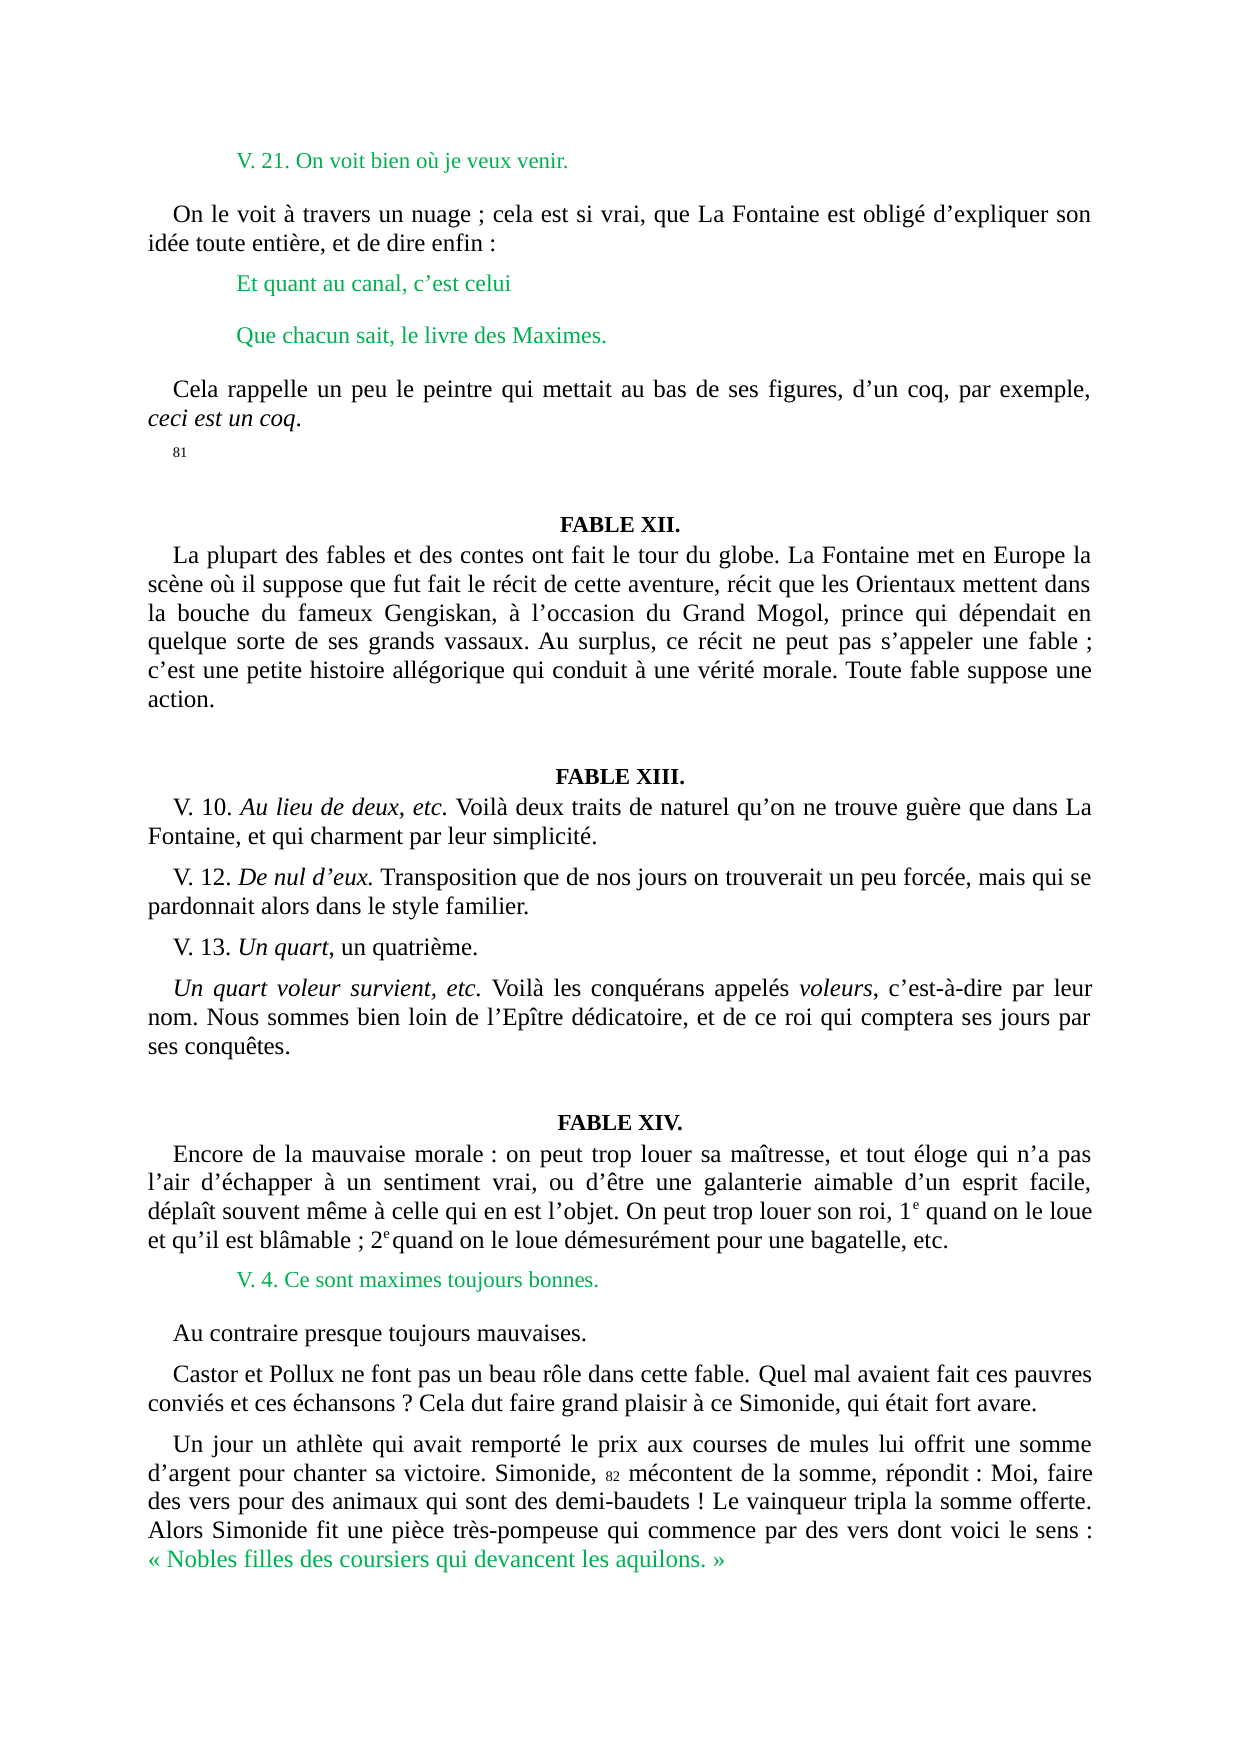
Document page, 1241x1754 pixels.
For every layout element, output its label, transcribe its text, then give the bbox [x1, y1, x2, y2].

subtitle FABLE XII. [148, 511, 1093, 537]
text Cela rappelle un peu le peintre qui mettait au bas de ses figures, d’un coq, par exemple, ceci est un coq. [148, 374, 1093, 432]
text V. 4. Ce sont maximes toujours bonnes. [236, 1266, 1093, 1293]
text La plupart des fables et des contes ont fait le tour du globe. La Fontaine met en Europe la scène où il suppose que fut fait le récit de cette aventure, récit que les Orientaux mettent dans la bouche du fameux Gengiskan, à l’occasion du Grand Mogol, prince qui dépendait en quelque sorte de ses grands vassaux. Au surplus, ce récit ne peut pas s’appeler une fable ; c’est une petite histoire allégorique qui conduit à une vérité morale. Toute fable suppose une action. [148, 540, 1093, 713]
text Et quant au canal, c’est celui [236, 269, 1093, 297]
text Castor et Pollux ne font pas un beau rôle dans cette fable. Quel mal avaient fait ces pauvres conviés et ces échansons ? Cela dut faire grand plaisir à ce Simonide, qui était fort avare. [148, 1359, 1093, 1416]
text Que chacun sait, le livre des Maximes. [236, 322, 1093, 349]
text Encore de la mauvaise morale : on peut trop louer sa maîtresse, et tout éloge qui n’a pas l’air d’échapper à un sentiment vrai, ou d’être une galanterie aimable d’un esprit facile, déplaît souvent même à celle qui en est l’objet. On peut trop louer son roi, 1e quand on le loue et qu’il est blâmable ; 2e quand on le loue démesurément pour une bagatelle, etc. [148, 1139, 1093, 1254]
text Un quart voleur survient, etc. Voilà les conquérans appelés voleurs, c’est-à-dire par leur nom. Nous sommes bien loin de l’Epître dédicatoire, et de ce roi qui comptera ses jours par ses conquêtes. [148, 973, 1093, 1059]
text 81 [148, 444, 1093, 461]
subtitle FABLE XIII. [148, 763, 1093, 789]
text V. 13. Un quart, un quatrième. [148, 932, 1093, 961]
subtitle FABLE XIV. [148, 1109, 1093, 1136]
text Un jour un athlète qui avait remporté le prix aux courses de mules lui offrit une somme d’argent pour chanter sa victoire. Simonide, 82 mécontent de la somme, répondit : Moi, faire des vers pour des animaux qui sont des demi-baudets ! Le vainqueur tripla la somme offerte. Alors Simonide fit une pièce très-pompeuse qui commence par des vers dont voici le sens : « Nobles filles des coursiers qui devancent les aquilons. » [148, 1429, 1093, 1573]
text V. 21. On voit bien où je veux venir. [236, 148, 1093, 174]
text V. 10. Au lieu de deux, etc. Voilà deux traits de naturel qu’on ne trouve guère que dans La Fontaine, et qui charment par leur simplicité. [148, 792, 1093, 849]
text Au contraire presque toujours mauvaises. [148, 1318, 1093, 1346]
text On le voit à travers un nuage ; cela est si vrai, que La Fontaine est obligé d’expliquer son idée toute entière, et de dire enfin : [148, 199, 1093, 256]
text V. 12. De nul d’eux. Transposition que de nos jours on trouverait un peu forcée, mais qui se pardonnait alors dans le style familier. [148, 862, 1093, 919]
